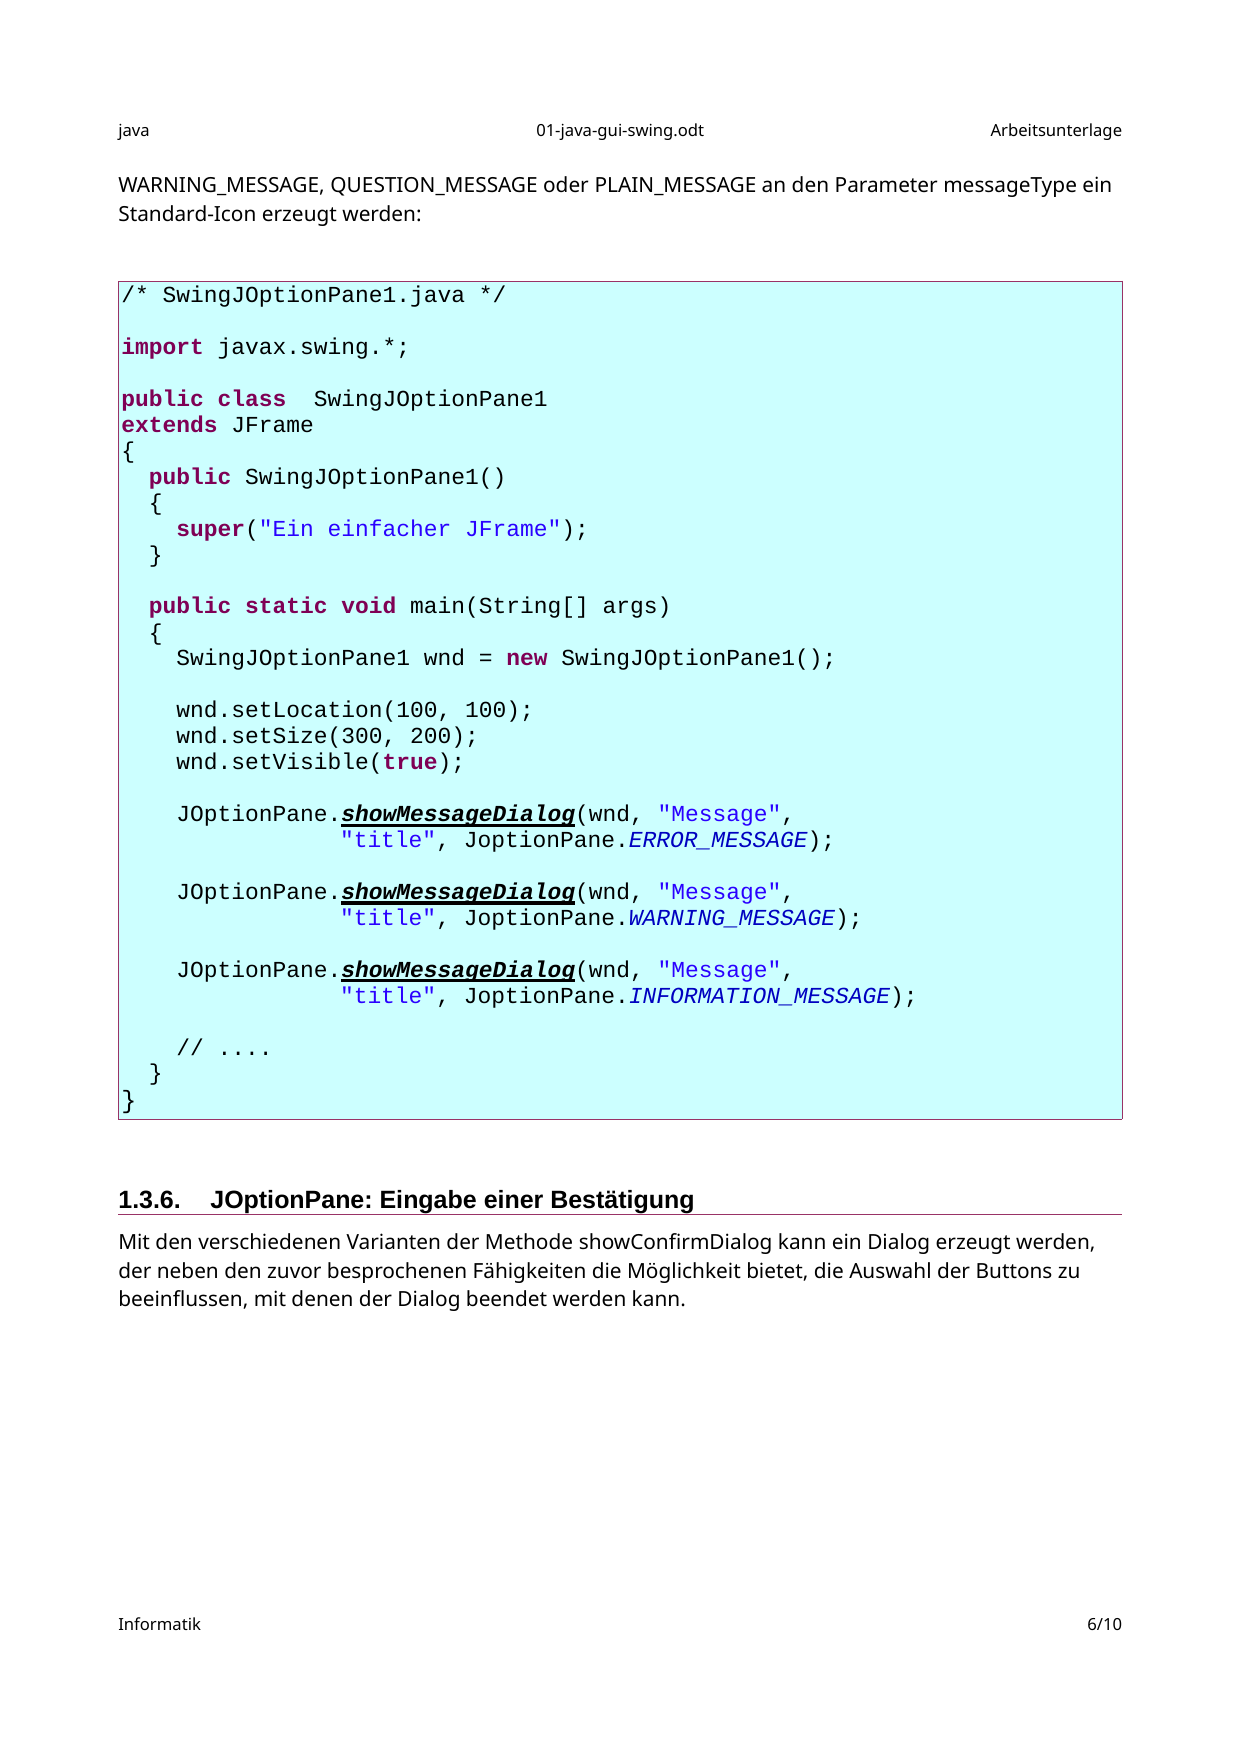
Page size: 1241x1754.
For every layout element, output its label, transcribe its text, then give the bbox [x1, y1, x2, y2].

text import javax.swing.*; [119, 332, 1122, 358]
text JOptionPane.showMessageDialog(wnd, "Message", [119, 799, 1122, 825]
text { [119, 488, 1122, 514]
text "title", JoptionPane.INFORMATION_MESSAGE); [119, 981, 1122, 1007]
text public class SwingJOptionPane1 [119, 384, 1122, 410]
text Mit den verschiedenen Varianten der Methode showConfirmDialog kann ein Dialog erzeugt werden, der neben den zuvor besprochenen Fähigkeiten die Möglichkeit bietet, die Auswahl der Buttons zu beeinflussen, mit denen der Dialog beendet werden kann. [118, 1227, 1122, 1313]
text { [119, 618, 1122, 644]
text "title", JoptionPane.ERROR_MESSAGE); [119, 825, 1122, 851]
text wnd.setVisible(true); [119, 747, 1122, 773]
text public static void main(String[] args) [119, 592, 1122, 618]
text super("Ein einfacher JFrame"); [119, 514, 1122, 540]
text { [119, 436, 1122, 462]
text WARNING_MESSAGE, QUESTION_MESSAGE oder PLAIN_MESSAGE an den Parameter messageType ein Standard-Icon erzeugt werden: [118, 170, 1122, 227]
text SwingJOptionPane1 wnd = new SwingJOptionPane1(); [119, 644, 1122, 670]
text public SwingJOptionPane1() [119, 462, 1122, 488]
text /* SwingJOptionPane1.java */ [119, 282, 1122, 307]
text wnd.setSize(300, 200); [119, 722, 1122, 747]
text JOptionPane.showMessageDialog(wnd, "Message", [119, 955, 1122, 981]
text extends JFrame [119, 410, 1122, 436]
text JOptionPane.showMessageDialog(wnd, "Message", [119, 877, 1122, 903]
subtitle JOptionPane: Eingabe einer Bestätigung [118, 1185, 1122, 1214]
text "title", JoptionPane.WARNING_MESSAGE); [119, 903, 1122, 929]
text } [119, 1085, 1122, 1119]
text } [119, 540, 1122, 566]
text // .... [119, 1033, 1122, 1059]
text wnd.setLocation(100, 100); [119, 696, 1122, 722]
text } [119, 1059, 1122, 1085]
